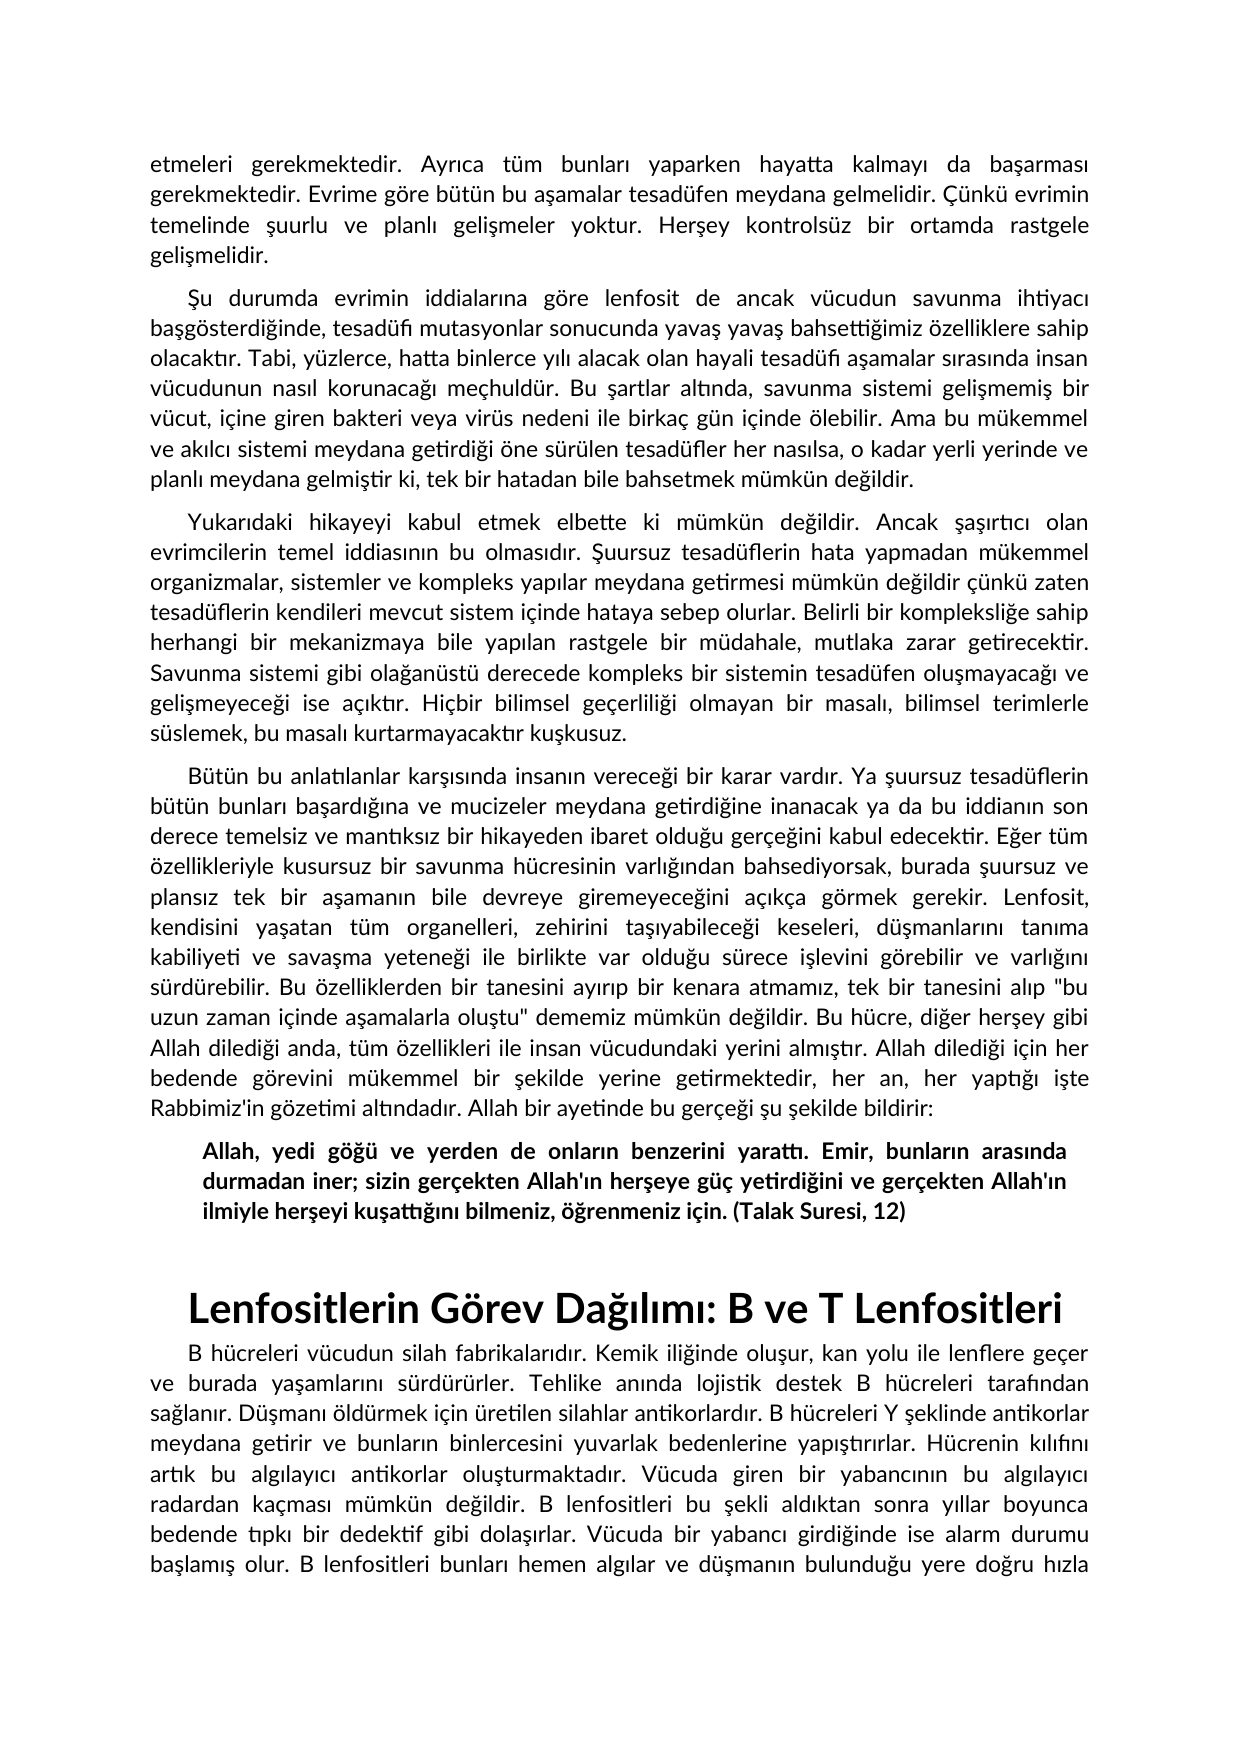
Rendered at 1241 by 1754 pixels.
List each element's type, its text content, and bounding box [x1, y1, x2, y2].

text Bütün bu anlatılanlar karşısında insanın vereceği bir karar vardır. Ya şuursuz tesadüflerin bütün bunları başardığına ve mucizeler meydana getirdiğine inanacak ya da bu iddianın son derece temelsiz ve mantıksız bir hikayeden ibaret olduğu gerçeğini kabul edecektir. Eğer tüm özellikleriyle kusursuz bir savunma hücresinin varlığından bahsediyorsak, burada şuursuz ve plansız tek bir aşamanın bile devreye giremeyeceğini açıkça görmek gerekir. Lenfosit, kendisini yaşatan tüm organelleri, zehirini taşıyabileceği keseleri, düşmanlarını tanıma kabiliyeti ve savaşma yeteneği ile birlikte var olduğu sürece işlevini görebilir ve varlığını sürdürebilir. Bu özelliklerden bir tanesini ayırıp bir kenara atmamız, tek bir tanesini alıp "bu uzun zaman içinde aşamalarla oluştu" dememiz mümkün değildir. Bu hücre, diğer herşey gibi Allah dilediği anda, tüm özellikleri ile insan vücudundaki yerini almıştır. Allah dilediği için her bedende görevini mükemmel bir şekilde yerine getirmektedir, her an, her yaptığı işte Rabbimiz'in gözetimi altındadır. Allah bir ayetinde bu gerçeği şu şekilde bildirir: [150, 761, 1090, 1121]
text Allah, yedi göğü ve yerden de onların benzerini yarattı. Emir, bunların arasında durmadan iner; sizin gerçekten Allah'ın herşeye güç yetirdiğini ve gerçekten Allah'ın ilmiyle herşeyi kuşattığını bilmeniz, öğrenmeniz için. (Talak Suresi, 12) [202, 1136, 1068, 1224]
text etmeleri gerekmektedir. Ayrıca tüm bunları yaparken hayatta kalmayı da başarması gerekmektedir. Evrime göre bütün bu aşamalar tesadüfen meydana gelmelidir. Çünkü evrimin temelinde şuurlu ve planlı gelişmeler yoktur. Herşey kontrolsüz bir ortamda rastgele gelişmelidir. [150, 150, 1090, 268]
text Şu durumda evrimin iddialarına göre lenfosit de ancak vücudun savunma ihtiyacı başgösterdiğinde, tesadüfi mutasyonlar sonucunda yavaş yavaş bahsettiğimiz özelliklere sahip olacaktır. Tabi, yüzlerce, hatta binlerce yılı alacak olan hayali tesadüfi aşamalar sırasında insan vücudunun nasıl korunacağı meçhuldür. Bu şartlar altında, savunma sistemi gelişmemiş bir vücut, içine giren bakteri veya virüs nedeni ile birkaç gün içinde ölebilir. Ama bu mükemmel ve akılcı sistemi meydana getirdiği öne sürülen tesadüfler her nasılsa, o kadar yerli yerinde ve planlı meydana gelmiştir ki, tek bir hatadan bile bahsetmek mümkün değildir. [150, 283, 1090, 492]
text B hücreleri vücudun silah fabrikalarıdır. Kemik iliğinde oluşur, kan yolu ile lenflere geçer ve burada yaşamlarını sürdürürler. Tehlike anında lojistik destek B hücreleri tarafından sağlanır. Düşmanı öldürmek için üretilen silahlar antikorlardır. B hücreleri Y şeklinde antikorlar meydana getirir ve bunların binlercesini yuvarlak bedenlerine yapıştırırlar. Hücrenin kılıfını artık bu algılayıcı antikorlar oluşturmaktadır. Vücuda giren bir yabancının bu algılayıcı radardan kaçması mümkün değildir. B lenfositleri bu şekli aldıktan sonra yıllar boyunca bedende tıpkı bir dedektif gibi dolaşırlar. Vücuda bir yabancı girdiğinde ise alarm durumu başlamış olur. B lenfositleri bunları hemen algılar ve düşmanın bulunduğu yere doğru hızla [150, 1338, 1090, 1577]
subtitle Lenfositlerin Görev Dağılımı: B ve T Lenfositleri [187, 1282, 1090, 1332]
text Yukarıdaki hikayeyi kabul etmek elbette ki mümkün değildir. Ancak şaşırtıcı olan evrimcilerin temel iddiasının bu olmasıdır. Şuursuz tesadüflerin hata yapmadan mükemmel organizmalar, sistemler ve kompleks yapılar meydana getirmesi mümkün değildir çünkü zaten tesadüflerin kendileri mevcut sistem içinde hataya sebep olurlar. Belirli bir kompleksliğe sahip herhangi bir mekanizmaya bile yapılan rastgele bir müdahale, mutlaka zarar getirecektir. Savunma sistemi gibi olağanüstü derecede kompleks bir sistemin tesadüfen oluşmayacağı ve gelişmeyeceği ise açıktır. Hiçbir bilimsel geçerliliği olmayan bir masalı, bilimsel terimlerle süslemek, bu masalı kurtarmayacaktır kuşkusuz. [150, 507, 1090, 746]
